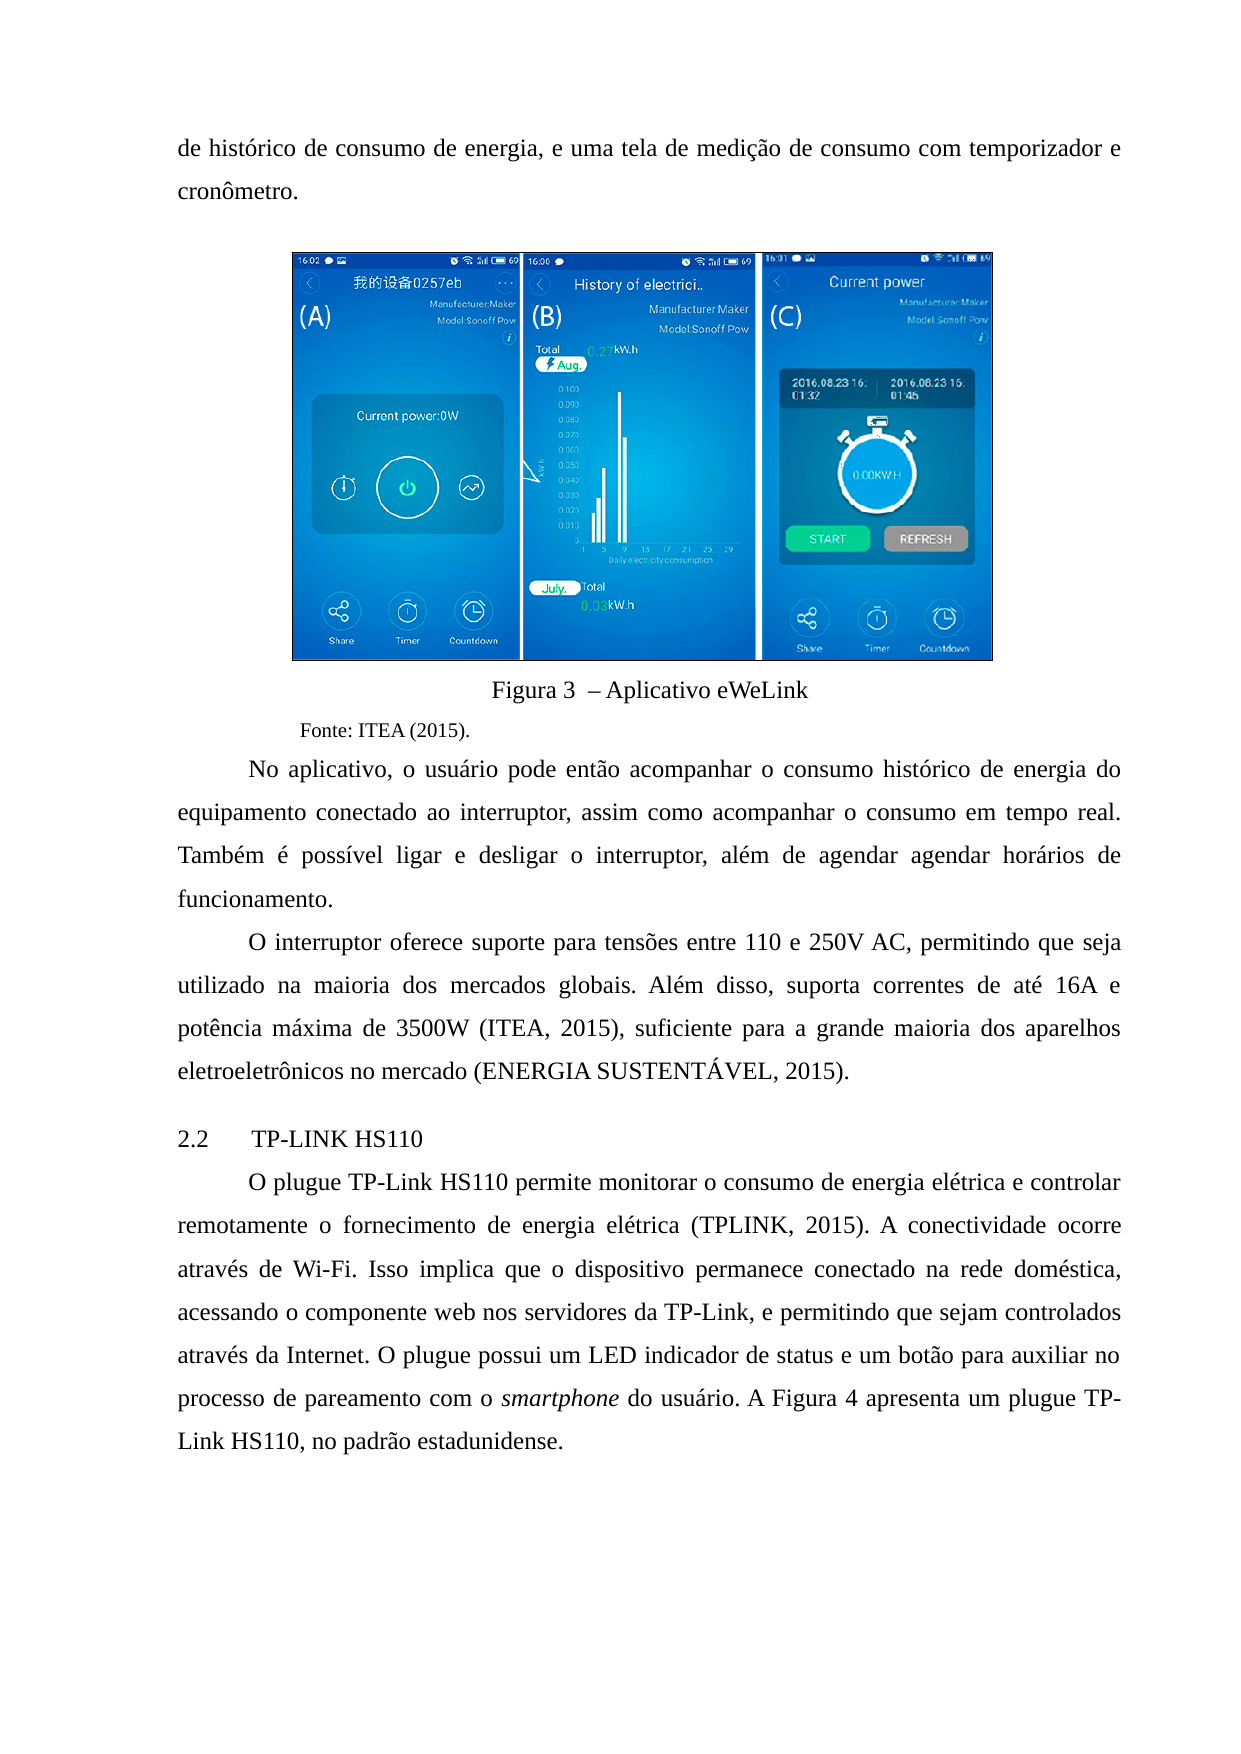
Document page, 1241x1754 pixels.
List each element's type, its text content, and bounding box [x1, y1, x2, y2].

text Figura 3 – Aplicativo eWeLink [177, 232, 1122, 704]
subtitle TP-LINK HS110 [177, 1124, 1122, 1153]
text O interruptor oferece suporte para tensões entre 110 e 250V AC, permitindo que seja utilizado na maioria dos mercados globais. Além disso, suporta correntes de até 16A e potência máxima de 3500W (ITEA, 2015), suficiente para a grande maioria dos aparelhos eletroeletrônicos no mercado (ENERGIA SUSTENTÁVEL, 2015). [177, 927, 1122, 1085]
text de histórico de consumo de energia, e uma tela de medição de consumo com temporizador e cronômetro. [177, 133, 1122, 205]
text O plugue TP-Link HS110 permite monitorar o consumo de energia elétrica e controlar remotamente o fornecimento de energia elétrica (TPLINK, 2015). A conectividade ocorre através de Wi-Fi. Isso implica que o dispositivo permanece conectado na rede doméstica, acessando o componente web nos servidores da TP-Link, e permitindo que sejam controlados através da Internet. O plugue possui um LED indicador de status e um botão para auxiliar no processo de pareamento com o smartphone do usuário. A Figura 4 apresenta um plugue TP-Link HS110, no padrão estadunidense. [177, 1167, 1122, 1455]
text No aplicativo, o usuário pode então acompanhar o consumo histórico de energia do equipamento conectado ao interruptor, assim como acompanhar o consumo em tempo real. Também é possível ligar e desligar o interruptor, além de agendar agendar horários de funcionamento. [177, 754, 1122, 912]
text Fonte: ITEA (2015). [299, 718, 1122, 742]
